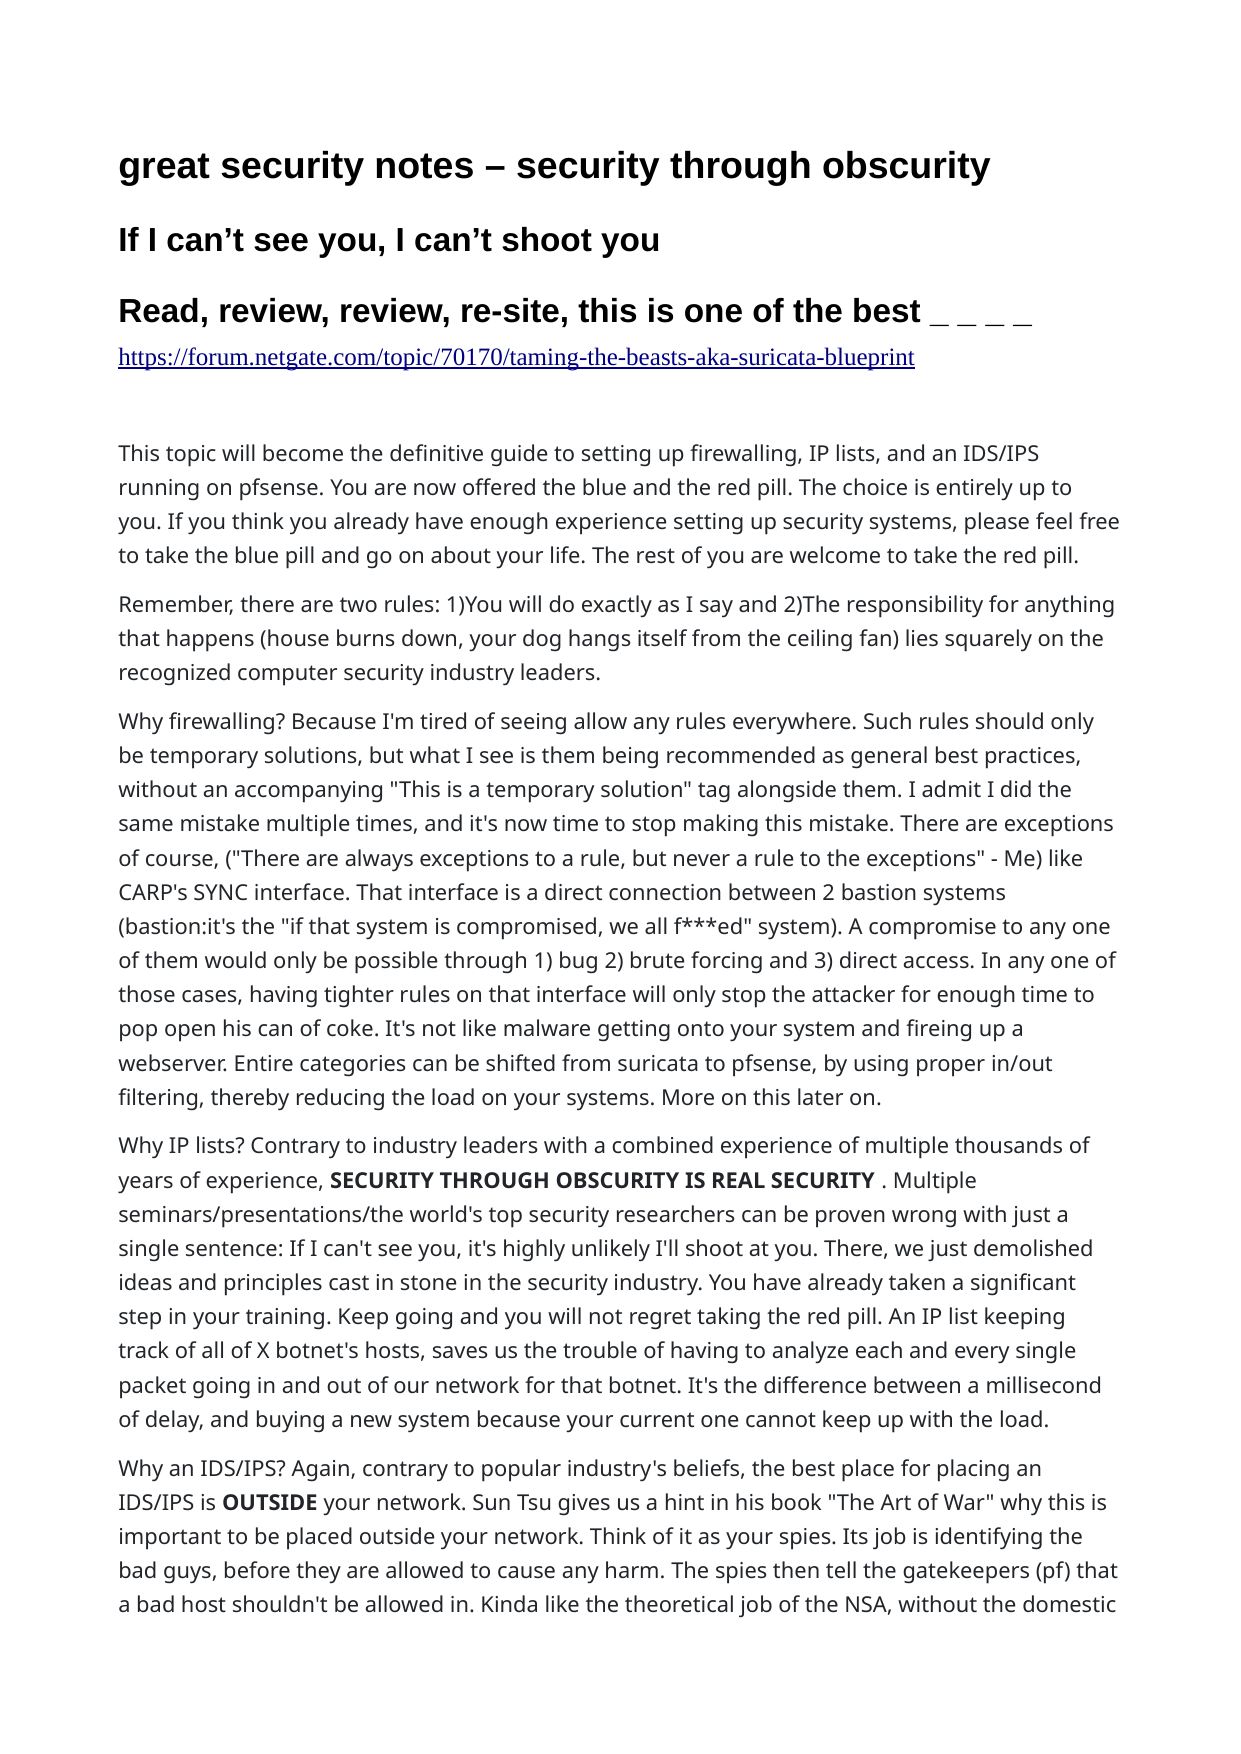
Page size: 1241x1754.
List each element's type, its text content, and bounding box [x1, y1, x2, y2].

text This topic will become the definitive guide to setting up firewalling, IP lists, and an IDS/IPS running on pfsense. You are now offered the blue and the red pill. The choice is entirely up to you. If you think you already have enough experience setting up security systems, please feel free to take the blue pill and go on about your life. The rest of you are welcome to take the red pill. [118, 437, 1122, 570]
subtitle Read, review, review, re-site, this is one of the best _ _ _ _ [118, 291, 1122, 330]
subtitle great security notes – security through obscurity [118, 143, 1122, 186]
text Remember, there are two rules: 1)You will do exactly as I say and 2)The responsibility for anything that happens (house burns down, your dog hangs itself from the ceiling fan) lies squarely on the recognized computer security industry leaders. [118, 589, 1122, 687]
text Why an IDS/IPS? Again, contrary to popular industry's beliefs, the best place for placing an IDS/IPS is OUTSIDE your network. Sun Tsu gives us a hint in his book "The Art of War" why this is important to be placed outside your network. Think of it as your spies. Its job is identifying the bad guys, before they are allowed to cause any harm. The spies then tell the gatekeepers (pf) that a bad host shouldn't be allowed in. Kinda like the theoretical job of the NSA, without the domestic [118, 1452, 1122, 1619]
text Why IP lists? Contrary to industry leaders with a combined experience of multiple thousands of years of experience, SECURITY THROUGH OBSCURITY IS REAL SECURITY . Multiple seminars/presentations/the world's top security researchers can be proven wrong with just a single sentence: If I can't see you, it's highly unlikely I'll shoot at you. There, we just demolished ideas and principles cast in stone in the security industry. You have already taken a significant step in your training. Keep going and you will not regret taking the red pill. An IP list keeping track of all of X botnet's hosts, saves us the trouble of having to analyze each and every single packet going in and out of our network for that botnet. It's the difference between a millisecond of delay, and buying a new system because your current one cannot keep up with the load. [118, 1130, 1122, 1433]
text Why firewalling? Because I'm tired of seeing allow any rules everywhere. Such rules should only be temporary solutions, but what I see is them being recommended as general best practices, without an accompanying "This is a temporary solution" tag alongside them. I admit I did the same mistake multiple times, and it's now time to stop making this mistake. There are exceptions of course, ("There are always exceptions to a rule, but never a rule to the exceptions" - Me) like CARP's SYNC interface. That interface is a direct connection between 2 bastion systems (bastion:it's the "if that system is compromised, we all f***ed" system). A compromise to any one of them would only be possible through 1) bug 2) brute forcing and 3) direct access. In any one of those cases, having tighter rules on that interface will only stop the attacker for enough time to pop open his can of coke. It's not like malware getting onto your system and fireing up a webserver. Entire categories can be shifted from suricata to pfsense, by using proper in/out filtering, thereby reducing the load on your systems. More on this later on. [118, 706, 1122, 1111]
subtitle If I can’t see you, I can’t shoot you [118, 219, 1122, 258]
text https://forum.netgate.com/topic/70170/taming-the-beasts-aka-suricata-blueprint [118, 342, 1122, 371]
